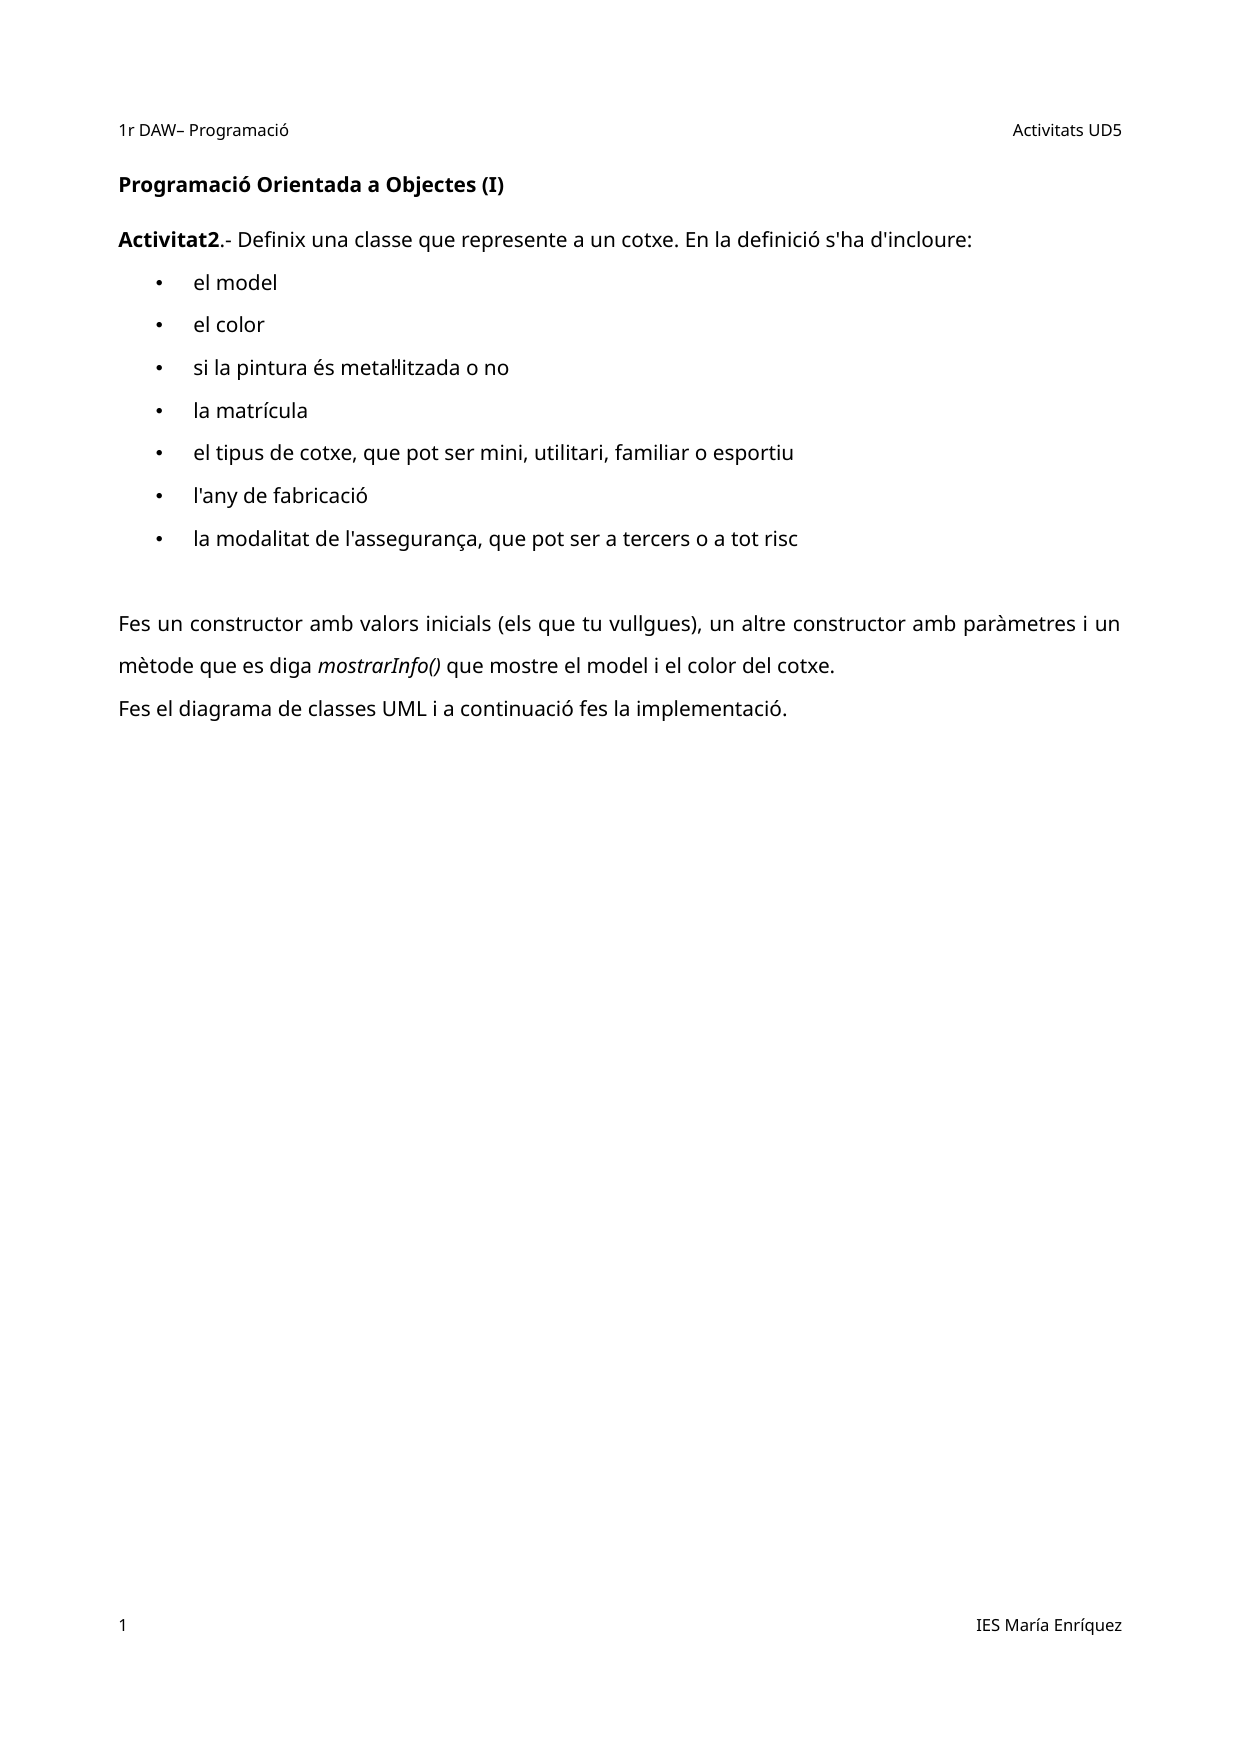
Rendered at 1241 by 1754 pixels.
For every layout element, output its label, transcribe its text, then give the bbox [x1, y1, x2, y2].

text Activitat2.- Definix una classe que represente a un cotxe. En la definició s'ha d'incloure: [118, 225, 1122, 254]
list el model [156, 268, 1122, 296]
list si la pintura és metal·litzada o no [156, 353, 1122, 382]
text Programació Orientada a Objectes (I) [118, 170, 1122, 199]
list la matrícula [156, 396, 1122, 424]
list l'any de fabricació [156, 481, 1122, 509]
text Fes un constructor amb valors inicials (els que tu vullgues), un altre constructor amb paràmetres i un mètode que es diga mostrarInfo() que mostre el model i el color del cotxe. [118, 609, 1122, 680]
text Fes el diagrama de classes UML i a continuació fes la implementació. [118, 694, 1122, 722]
list la modalitat de l'assegurança, que pot ser a tercers o a tot risc [156, 524, 1122, 552]
list el color [156, 311, 1122, 339]
list el tipus de cotxe, que pot ser mini, utilitari, familiar o esportiu [156, 438, 1122, 467]
